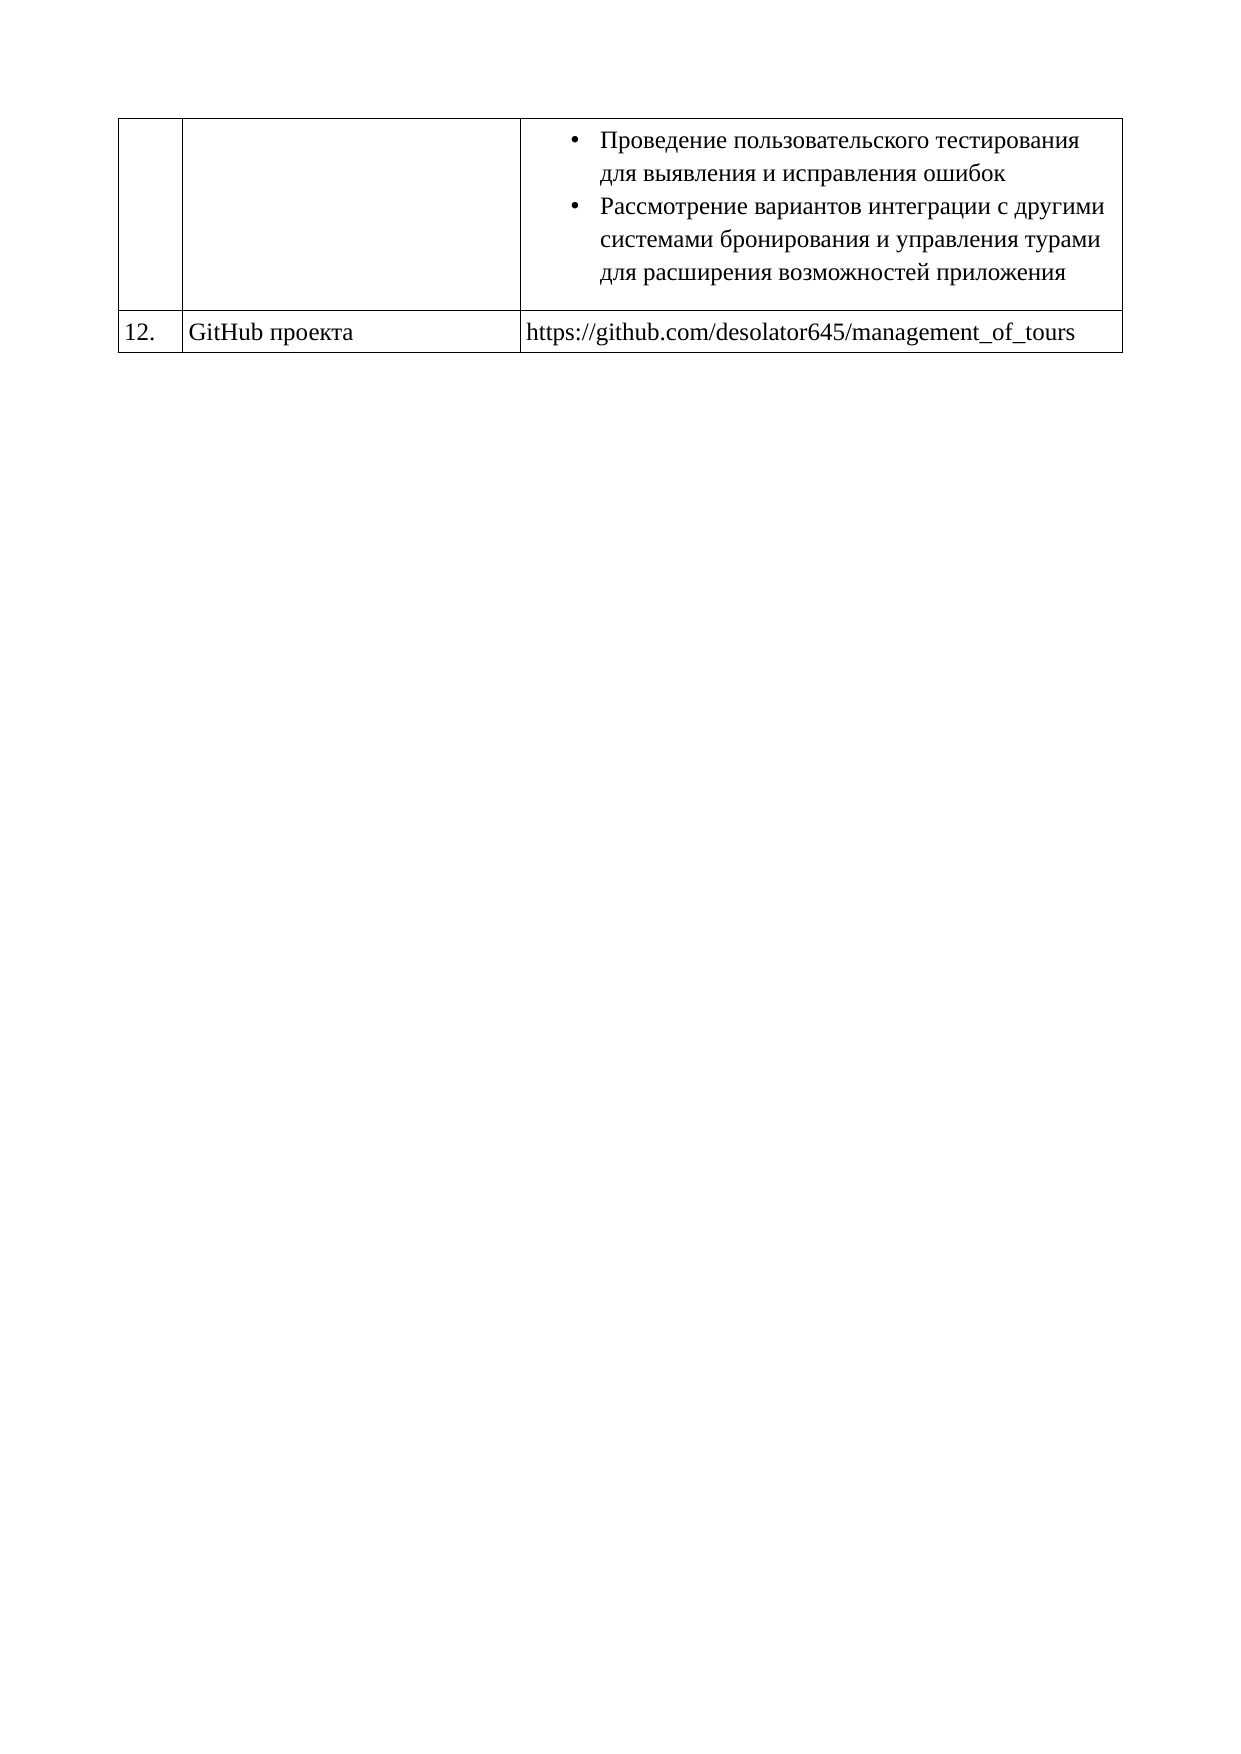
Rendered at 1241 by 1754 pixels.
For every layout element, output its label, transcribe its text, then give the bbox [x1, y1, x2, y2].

table_cell [119, 119, 182, 310]
table_cell https://github.com/desolator645/management_of_tours [521, 311, 1122, 352]
table_cell Внедрение дополнительных функциональных возможностей Проведение пользовательского тестирования для выявления и исправления ошибок Рассмотрение вариантов интеграции с другими системами бронирования и управления турами для расширения возможностей приложения [521, 119, 1122, 310]
table_cell GitHub проекта [183, 311, 520, 352]
table_cell 12. [119, 311, 182, 352]
table_cell [183, 119, 520, 310]
